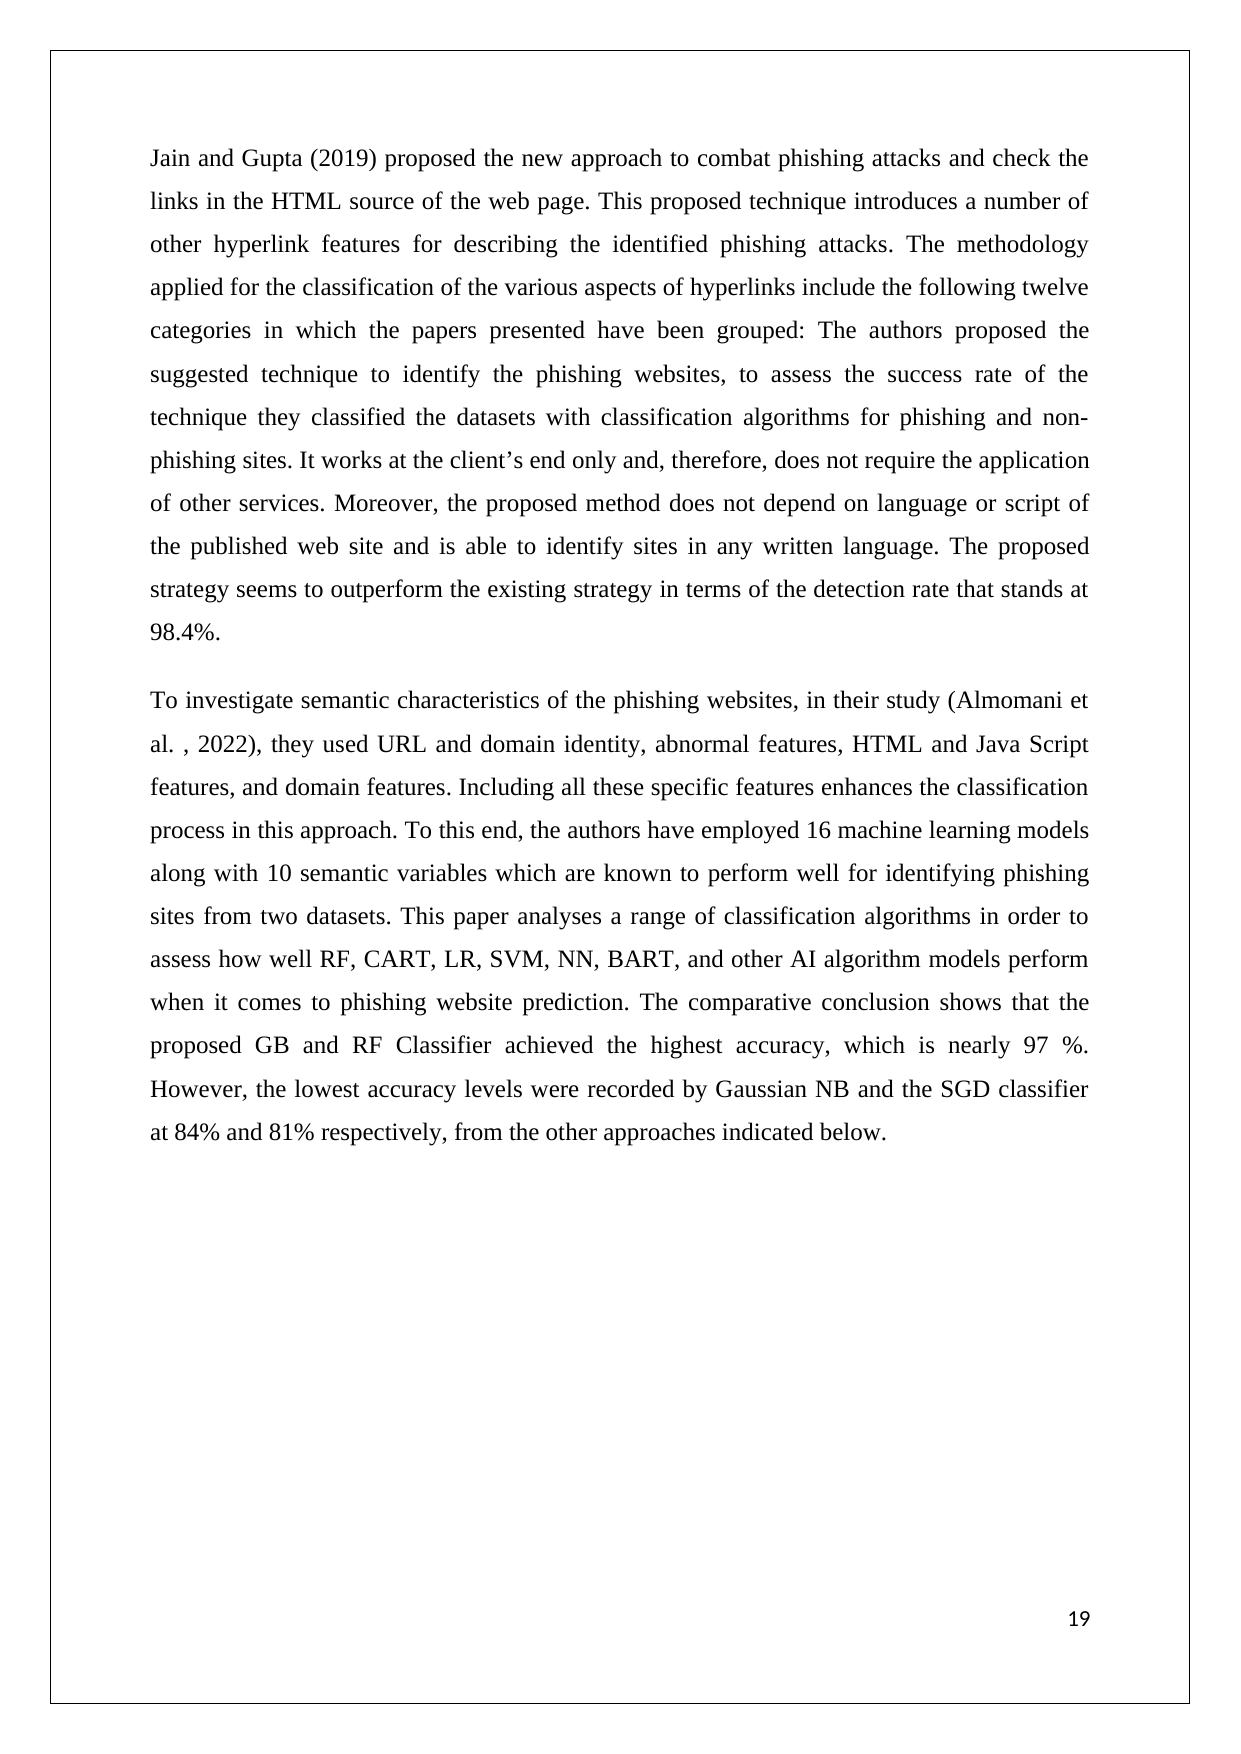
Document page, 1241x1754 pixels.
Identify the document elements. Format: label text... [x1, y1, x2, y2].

text Jain and Gupta (2019) proposed the new approach to combat phishing attacks and check the links in the HTML source of the web page. This proposed technique introduces a number of other hyperlink features for describing the identified phishing attacks. The methodology applied for the classification of the various aspects of hyperlinks include the following twelve categories in which the papers presented have been grouped: The authors proposed the suggested technique to identify the phishing websites, to assess the success rate of the technique they classified the datasets with classification algorithms for phishing and non-phishing sites. It works at the client’s end only and, therefore, does not require the application of other services. Moreover, the proposed method does not depend on language or script of the published web site and is able to identify sites in any written language. The proposed strategy seems to outperform the existing strategy in terms of the detection rate that stands at 98.4%. [150, 143, 1090, 646]
text To investigate semantic characteristics of the phishing websites, in their study (Almomani et al. , 2022), they used URL and domain identity, abnormal features, HTML and Java Script features, and domain features. Including all these specific features enhances the classification process in this approach. To this end, the authors have employed 16 machine learning models along with 10 semantic variables which are known to perform well for identifying phishing sites from two datasets. This paper analyses a range of classification algorithms in order to assess how well RF, CART, LR, SVM, NN, BART, and other AI algorithm models perform when it comes to phishing website prediction. The comparative conclusion shows that the proposed GB and RF Classifier achieved the highest accuracy, which is nearly 97 %. However, the lowest accuracy levels were recorded by Gaussian NB and the SGD classifier at 84% and 81% respectively, from the other approaches indicated below. [150, 686, 1090, 1146]
